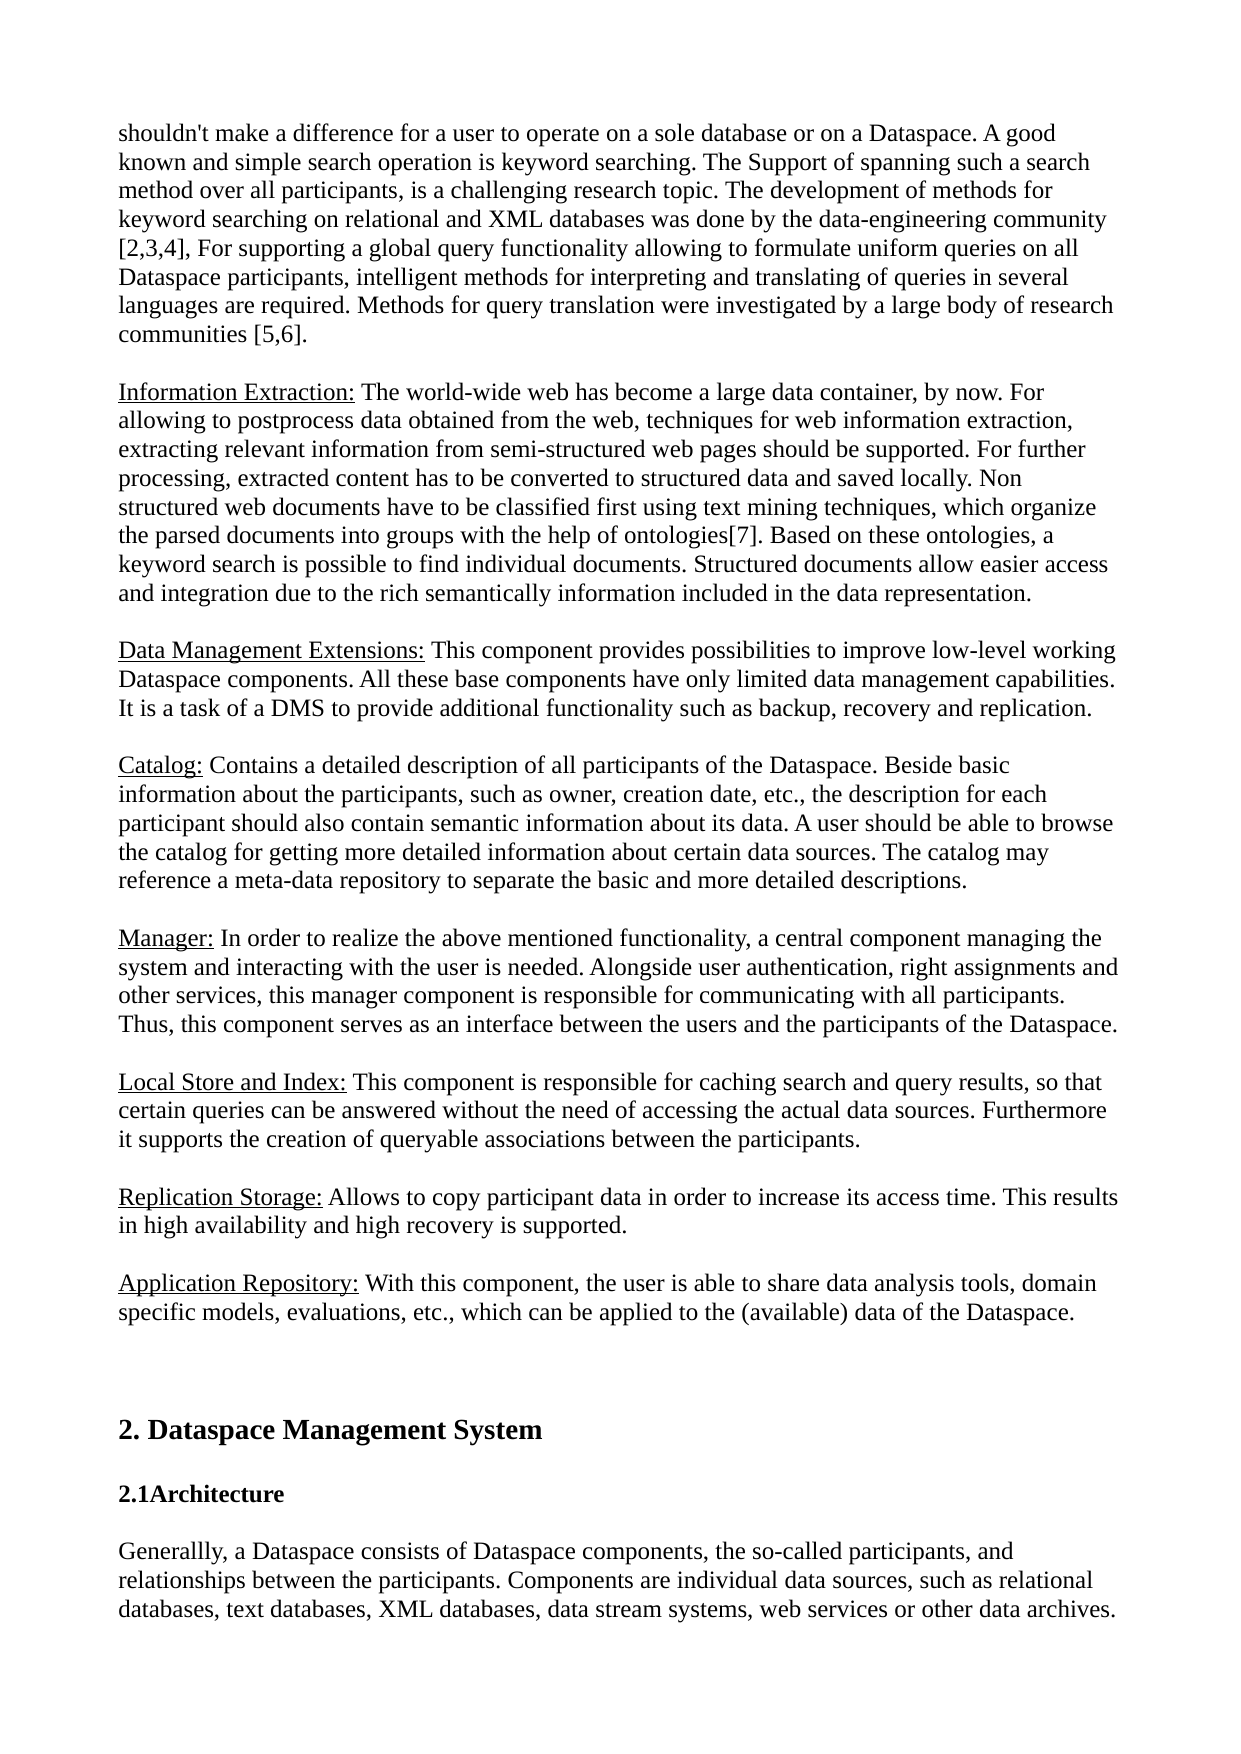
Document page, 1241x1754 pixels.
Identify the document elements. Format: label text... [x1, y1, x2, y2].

text Application Repository: With this component, the user is able to share data analysis tools, domain specific models, evaluations, etc., which can be applied to the (available) data of the Dataspace. [118, 1268, 1122, 1326]
text Catalog: Contains a detailed description of all participants of the Dataspace. Beside basic information about the participants, such as owner, creation date, etc., the description for each participant should also contain semantic information about its data. A user should be able to browse the catalog for getting more detailed information about certain data sources. The catalog may reference a meta-data repository to separate the basic and more detailed descriptions. [118, 751, 1122, 894]
text Information Extraction: The world-wide web has become a large data container, by now. For allowing to postprocess data obtained from the web, techniques for web information extraction, extracting relevant information from semi-structured web pages should be supported. For further processing, extracted content has to be converted to structured data and saved locally. Non structured web documents have to be classified first using text mining techniques, which organize the parsed documents into groups with the help of ontologies[7]. Based on these ontologies, a keyword search is possible to find individual documents. Structured documents allow easier access and integration due to the rich semantically information included in the data representation. [118, 377, 1122, 607]
text Replication Storage: Allows to copy participant data in order to increase its access time. This results in high availability and high recovery is supported. [118, 1182, 1122, 1239]
text Generallly, a Dataspace consists of Dataspace components, the so-called participants, and relationships between the participants. Components are individual data sources, such as relational databases, text databases, XML databases, data stream systems, web services or other data archives. [118, 1536, 1122, 1623]
text Data Management Extensions: This component provides possibilities to improve low-level working Dataspace components. All these base components have only limited data management capabilities. It is a task of a DMS to provide additional functionality such as backup, recovery and replication. [118, 636, 1122, 722]
text shouldn't make a difference for a user to operate on a sole database or on a Dataspace. A good known and simple search operation is keyword searching. The Support of spanning such a search method over all participants, is a challenging research topic. The development of methods for keyword searching on relational and XML databases was done by the data-engineering community [2,3,4], For supporting a global query functionality allowing to formulate uniform queries on all Dataspace participants, intelligent methods for interpreting and translating of queries in several languages are required. Methods for query translation were investigated by a large body of research communities [5,6]. [118, 118, 1122, 348]
text 2. Dataspace Management System [118, 1412, 1122, 1445]
text Manager: In order to realize the above mentioned functionality, a central component managing the system and interacting with the user is needed. Alongside user authentication, right assignments and other services, this manager component is responsible for communicating with all participants. Thus, this component serves as an interface between the users and the participants of the Dataspace. [118, 923, 1122, 1038]
text Local Store and Index: This component is responsible for caching search and query results, so that certain queries can be answered without the need of accessing the actual data sources. Furthermore it supports the creation of queryable associations between the participants. [118, 1067, 1122, 1153]
text 2.1Architecture [118, 1479, 1122, 1508]
